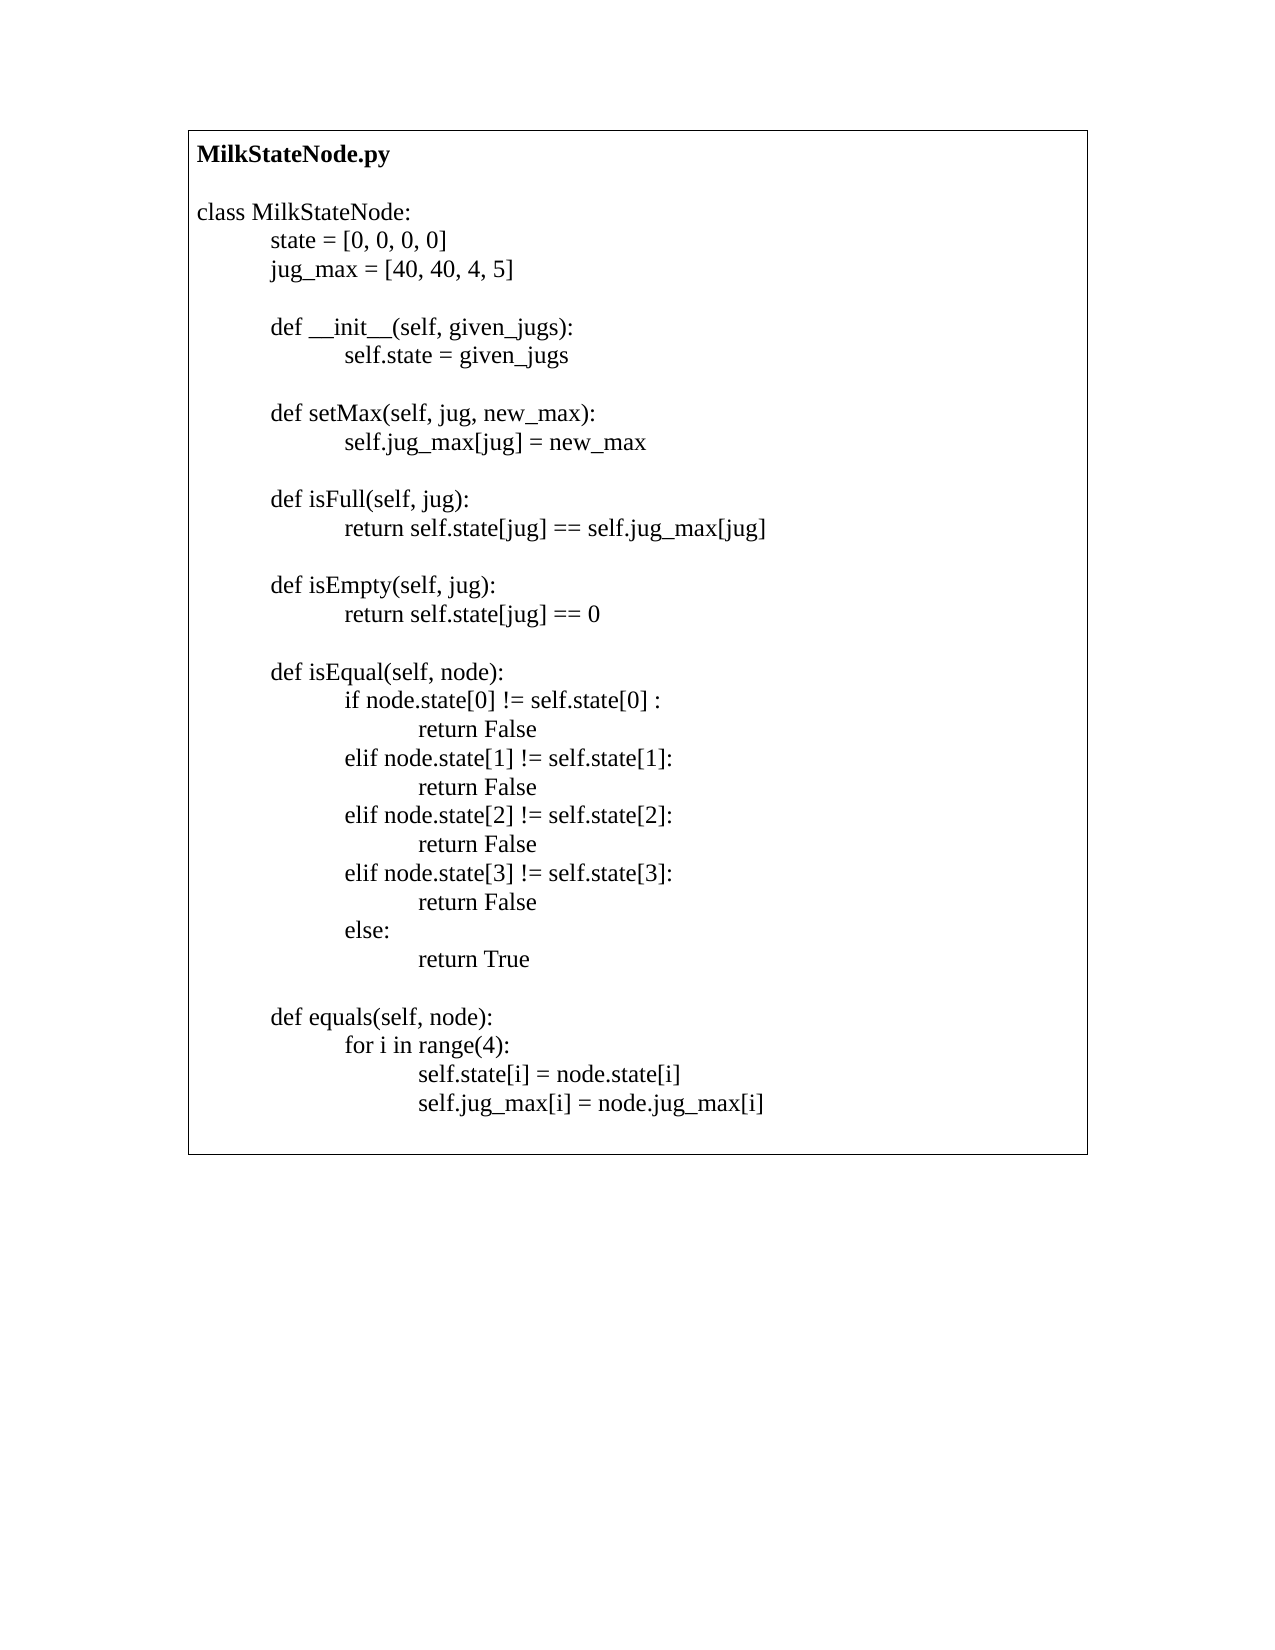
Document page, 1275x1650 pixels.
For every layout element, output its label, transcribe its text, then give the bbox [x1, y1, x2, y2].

text def __init__(self, given_jugs): [197, 312, 1078, 340]
text return self.state[jug] == 0 [197, 599, 1078, 628]
text else: [197, 915, 1078, 944]
text def isFull(self, jug): [197, 484, 1078, 513]
text state = [0, 0, 0, 0] [197, 225, 1078, 254]
text def isEqual(self, node): [197, 657, 1078, 685]
text self.jug_max[i] = node.jug_max[i] [197, 1088, 1078, 1117]
text return False [197, 714, 1078, 743]
text for i in range(4): [197, 1030, 1078, 1059]
text class MilkStateNode: [197, 197, 1078, 225]
text self.state[i] = node.state[i] [197, 1059, 1078, 1088]
text return False [197, 829, 1078, 858]
text self.state = given_jugs [197, 340, 1078, 369]
text return True [197, 944, 1078, 973]
text if node.state[0] != self.state[0] : [197, 685, 1078, 714]
text MilkStateNode.py [197, 139, 1078, 168]
text def isEmpty(self, jug): [197, 570, 1078, 599]
text jug_max = [40, 40, 4, 5] [197, 254, 1078, 283]
text elif node.state[1] != self.state[1]: [197, 743, 1078, 772]
text elif node.state[2] != self.state[2]: [197, 800, 1078, 829]
text return self.state[jug] == self.jug_max[jug] [197, 513, 1078, 542]
text self.jug_max[jug] = new_max [197, 427, 1078, 455]
text elif node.state[3] != self.state[3]: [197, 858, 1078, 887]
text return False [197, 887, 1078, 915]
text return False [197, 772, 1078, 800]
text def equals(self, node): [197, 1002, 1078, 1030]
text def setMax(self, jug, new_max): [197, 398, 1078, 427]
